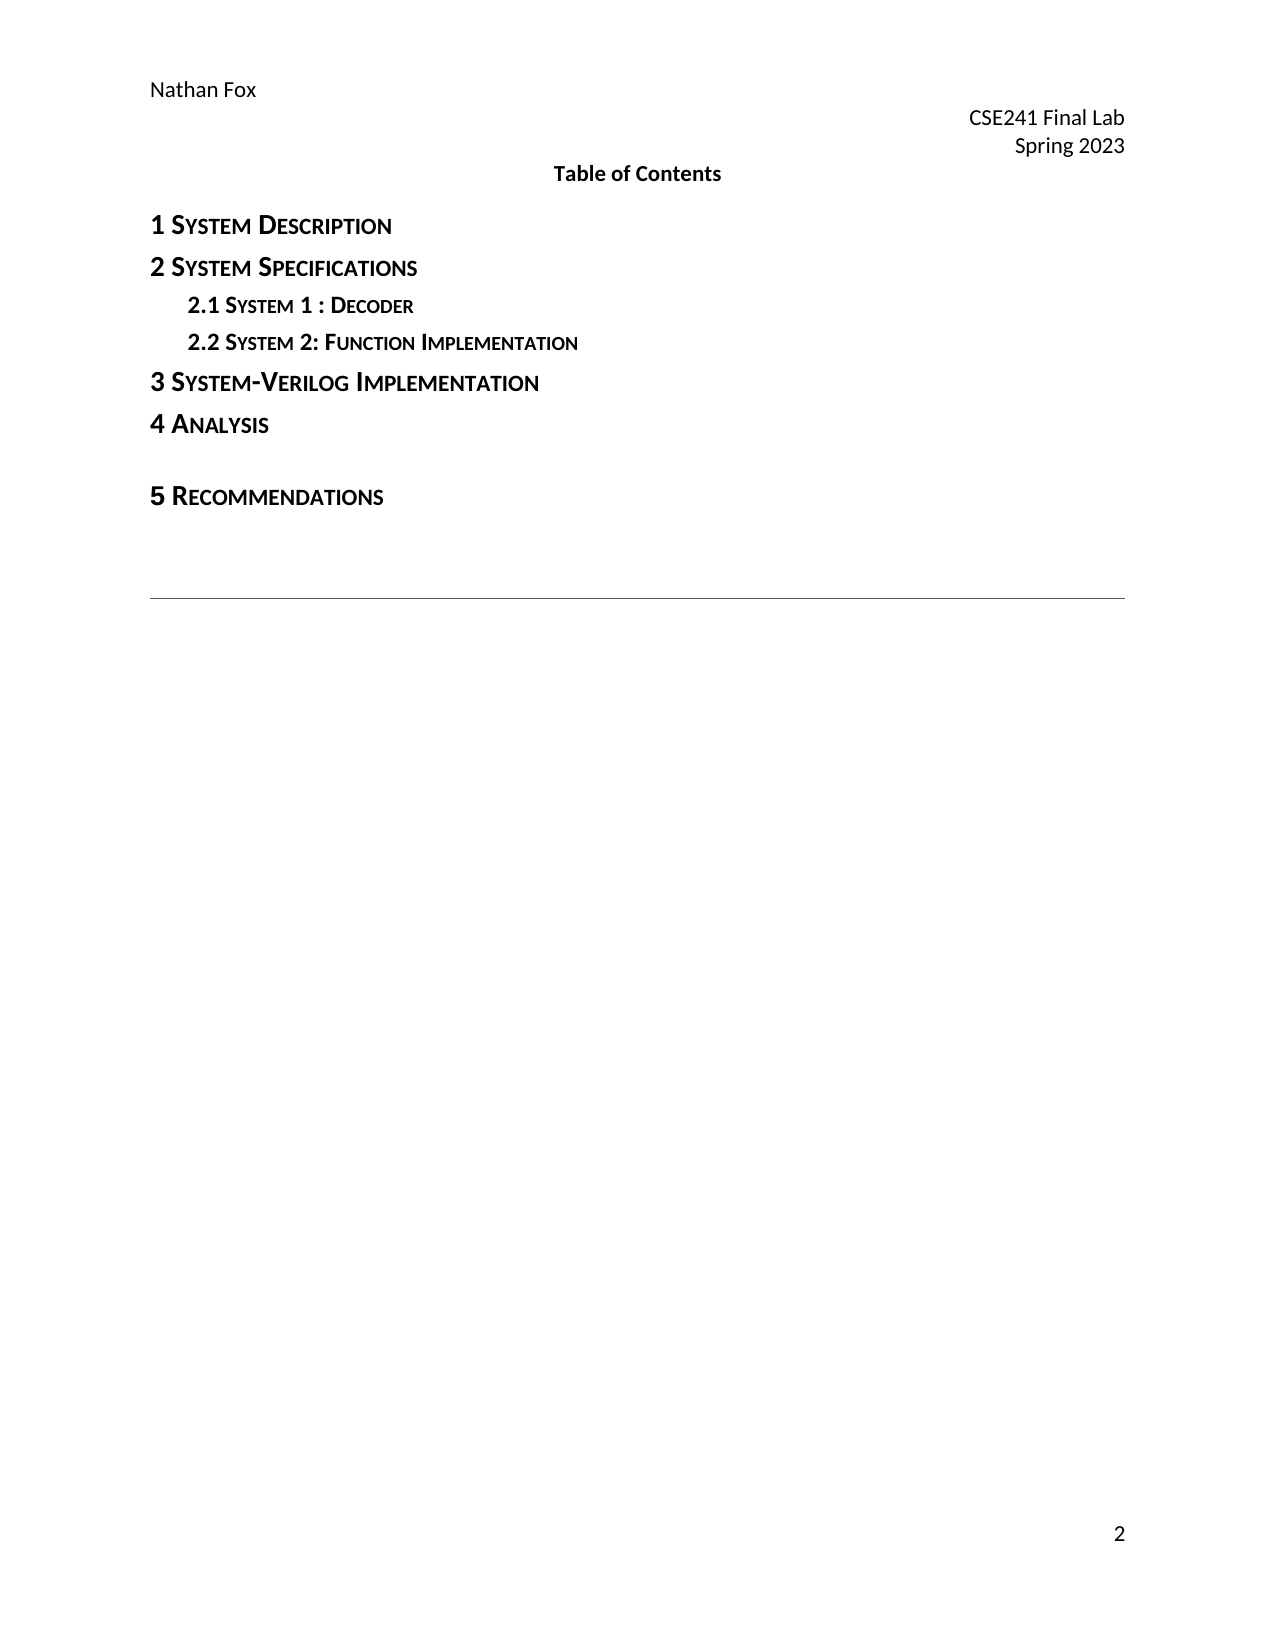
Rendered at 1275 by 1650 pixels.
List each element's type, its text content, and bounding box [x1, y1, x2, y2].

text 3 System-Verilog Implementation [150, 363, 1125, 399]
text 2.2 System 2: Function Implementation 2 [187, 326, 1125, 357]
text 2 System Specifications 1 [150, 248, 1125, 283]
text 5 Recommendations 6 [150, 477, 1125, 513]
text Table of Contents [150, 159, 1125, 187]
text 4 Analysis 5 [150, 405, 1125, 471]
text 2.1 System 1 : Decoder 2 [187, 290, 1125, 320]
text 1 System Description 1 [150, 206, 1125, 242]
